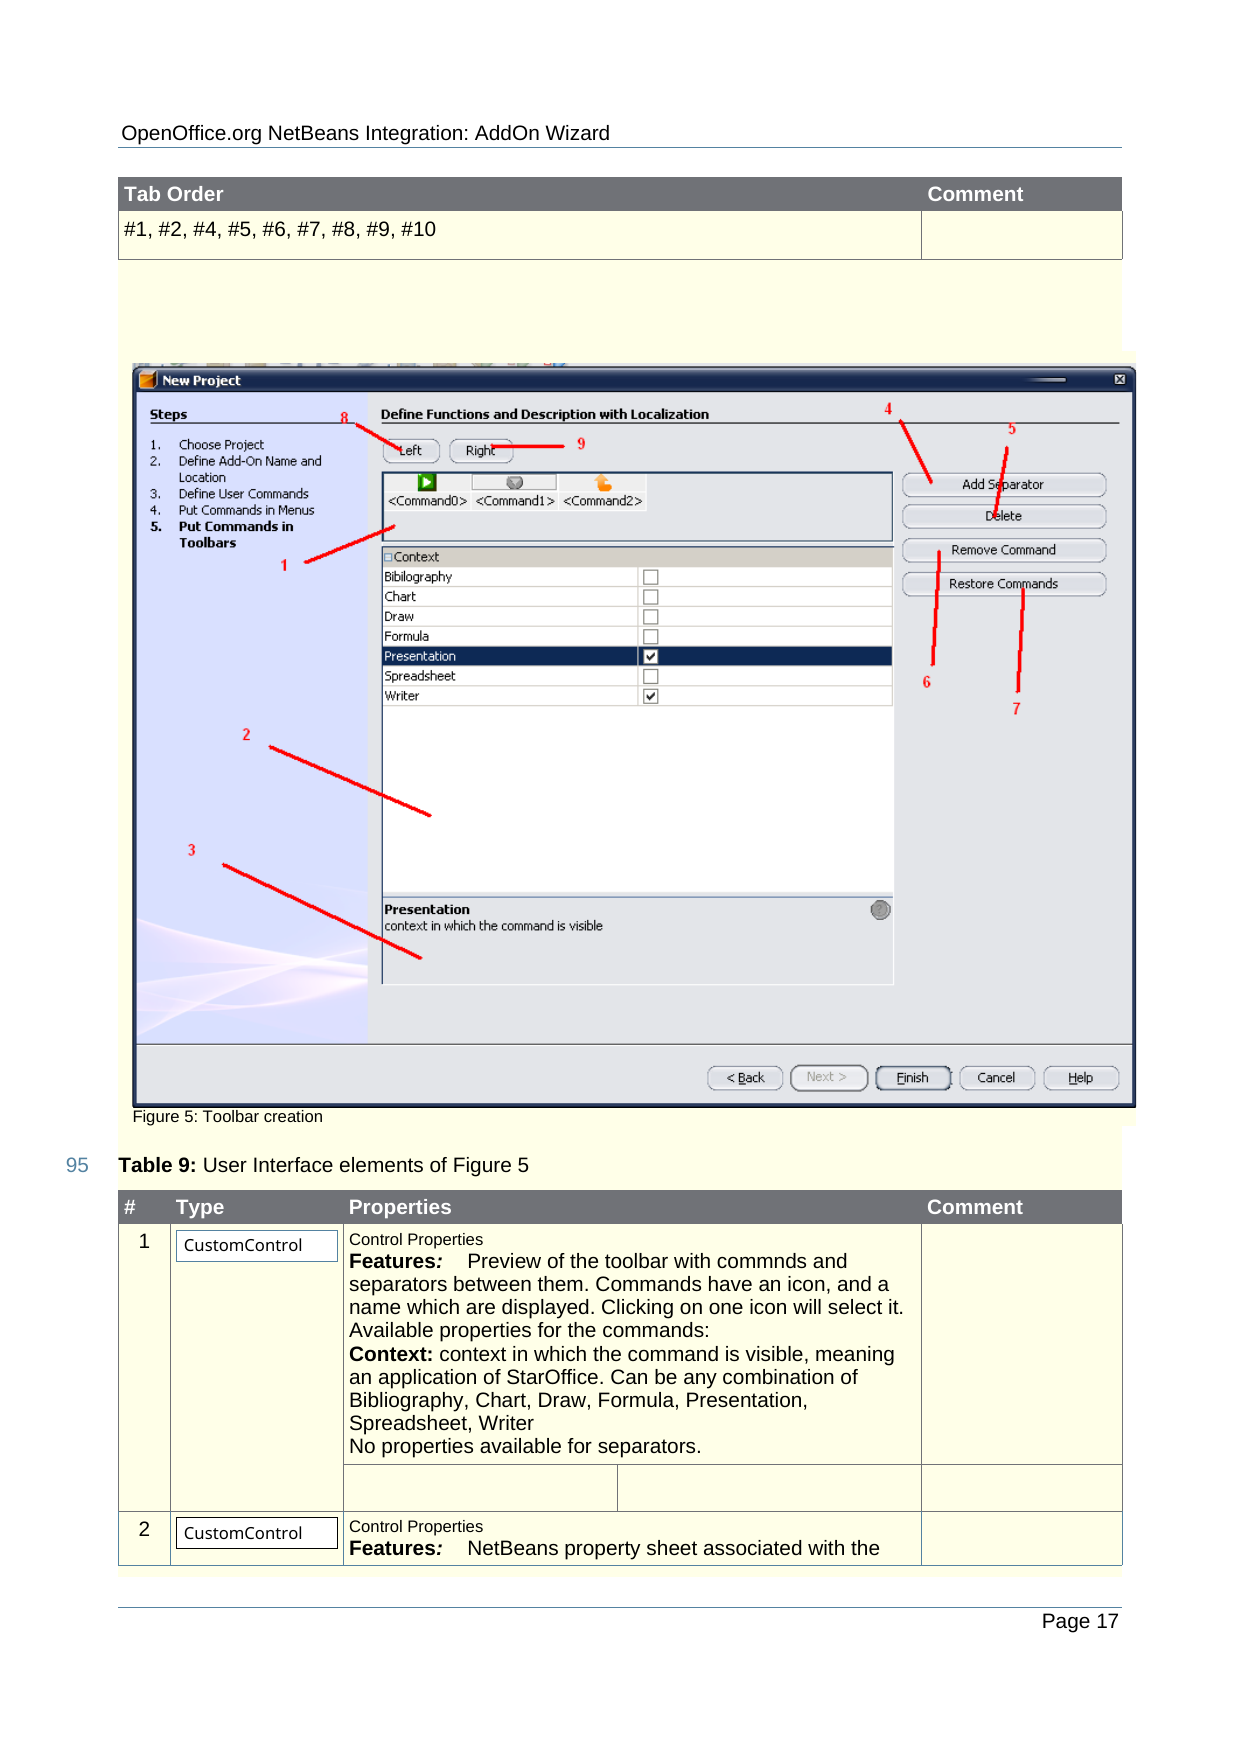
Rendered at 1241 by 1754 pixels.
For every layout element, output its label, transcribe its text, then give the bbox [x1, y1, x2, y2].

table_cell [618, 1465, 921, 1511]
table_cell 1 [119, 1224, 170, 1511]
table_cell [922, 211, 1122, 259]
table_header # [118, 1190, 170, 1224]
table_cell #1, #2, #4, #5, #6, #7, #8, #9, #10 [119, 211, 921, 259]
table_header Properties [343, 1190, 921, 1224]
picture [132, 363, 1137, 1108]
table_header Control Properties Features: NetBeans property sheet associated with the [344, 1512, 921, 1565]
table_header Comment [921, 1190, 1122, 1224]
table_header [922, 1224, 1122, 1464]
table_cell 2 [119, 1512, 170, 1565]
text Table 9: User Interface elements of Figure 5 [118, 1154, 1122, 1177]
text Figure 5: Toolbar creation [132, 1108, 1136, 1126]
table_header Tab Order [118, 177, 921, 211]
table_header Comment [921, 177, 1122, 211]
table_cell [344, 1465, 617, 1511]
table_cell [171, 1512, 343, 1565]
table_header [922, 1512, 1122, 1565]
table_cell [922, 1465, 1122, 1511]
table_cell [171, 1224, 343, 1511]
table_header Type [170, 1190, 343, 1224]
table_header Control Properties Features: Preview of the toolbar with commnds and separators between them. Commands have an icon, and a name which are displayed. Clicking on one icon will select it. Available properties for the commands: Context: context in which the command is visible, meaning an application of StarOffice. Can be any combination of Bibliography, Chart, Draw, Formula, Presentation, Spreadsheet, Writer No properties available for separators. [344, 1224, 921, 1464]
